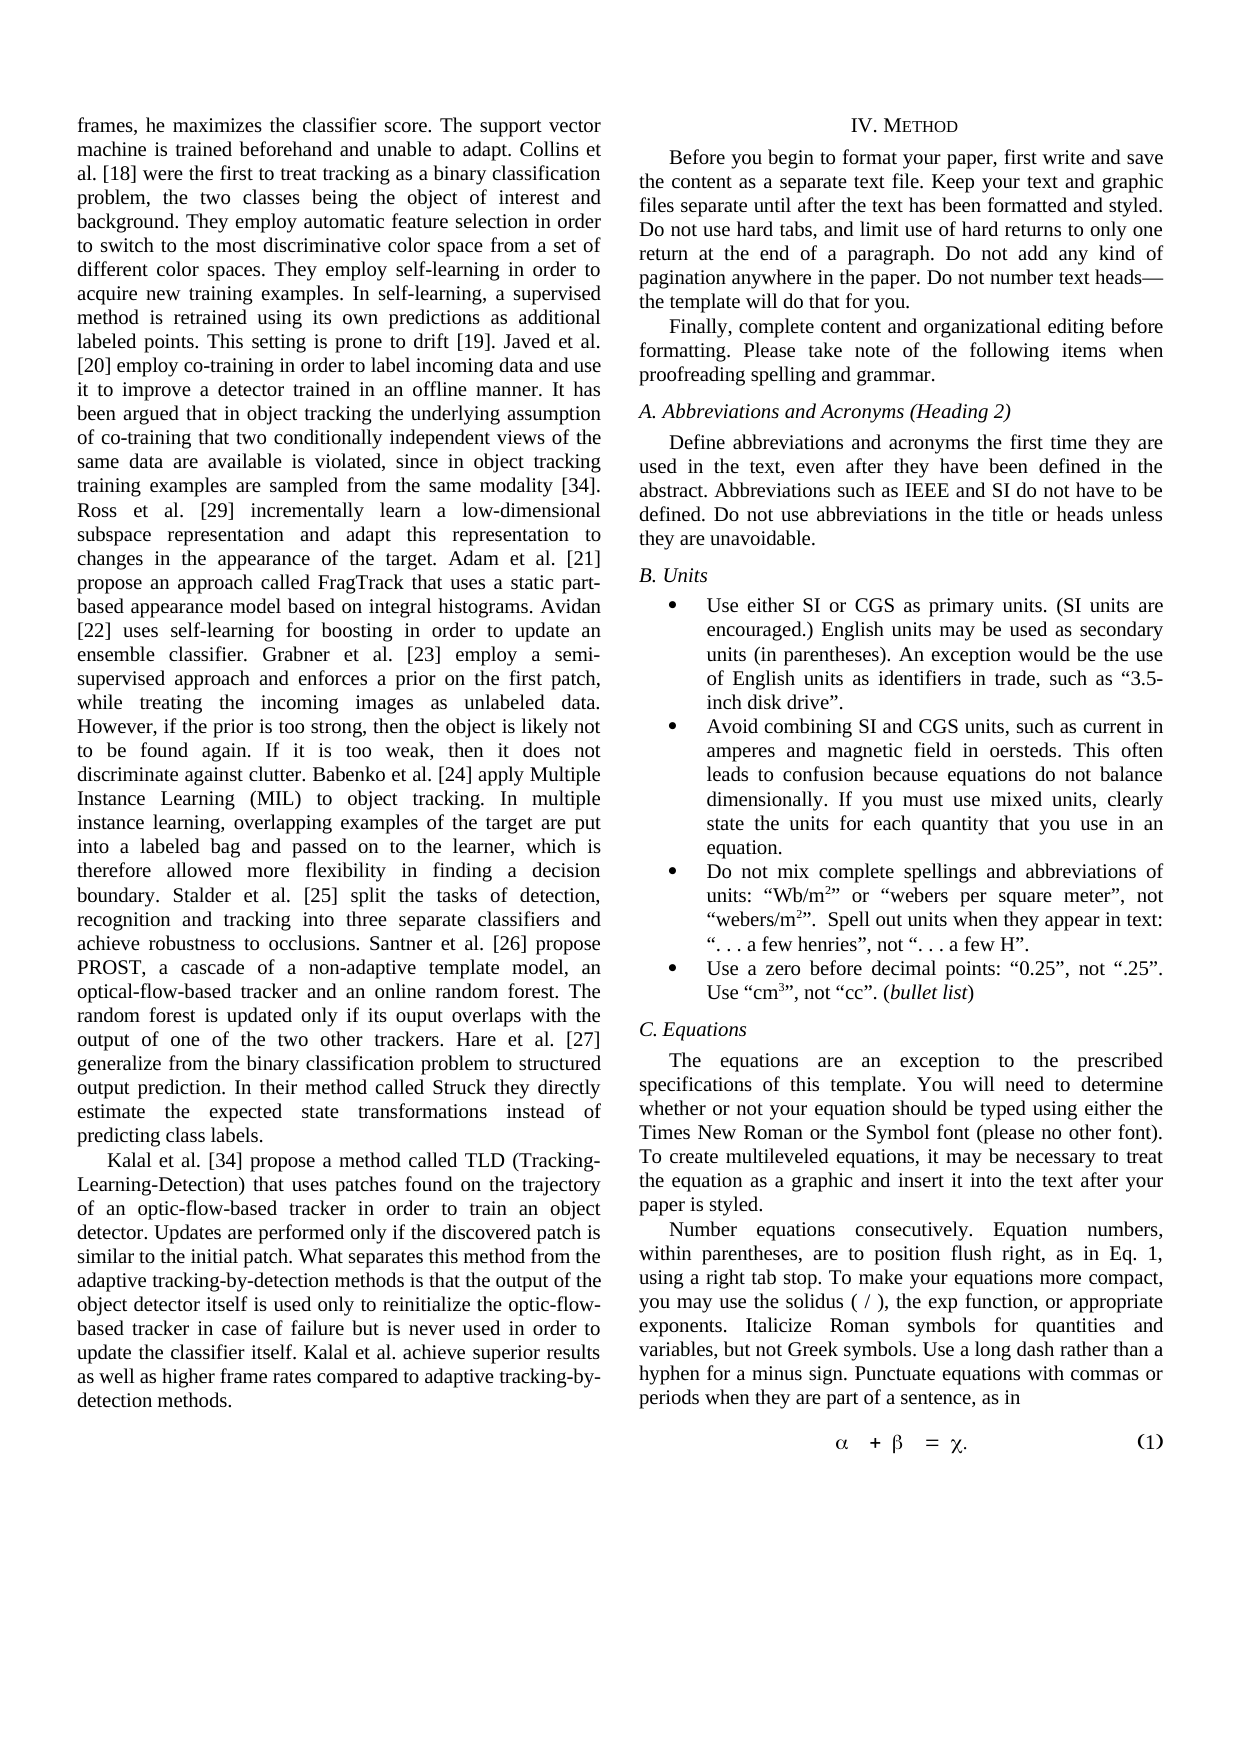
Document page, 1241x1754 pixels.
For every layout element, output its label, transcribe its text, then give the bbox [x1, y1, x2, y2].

text The equations are an exception to the prescribed specifications of this template. You will need to determine whether or not your equation should be typed using either the Times New Roman or the Symbol font (please no other font). To create multileveled equations, it may be necessary to treat the equation as a graphic and insert it into the text after your paper is styled. [639, 1048, 1163, 1216]
subtitle Method [639, 112, 1163, 137]
subtitle Equations [639, 1017, 1163, 1041]
text   [639, 1435, 1163, 1454]
text Finally, complete content and organizational editing before formatting. Please take note of the following items when proofreading spelling and grammar. [639, 314, 1163, 386]
text Define abbreviations and acronyms the first time they are used in the text, even after they have been defined in the abstract. Abbreviations such as IEEE and SI do not have to be defined. Do not use abbreviations in the title or heads unless they are unavoidable. [639, 429, 1163, 550]
text Before you begin to format your paper, first write and save the content as a separate text file. Keep your text and graphic files separate until after the text has been formatted and styled. Do not use hard tabs, and limit use of hard returns to only one return at the end of a paragraph. Do not add any kind of pagination anywhere in the paper. Do not number text heads—the template will do that for you. [639, 145, 1163, 313]
list Avoid combining SI and CGS units, such as current in amperes and magnetic field in oersteds. This often leads to confusion because equations do not balance dimensionally. If you must use mixed units, clearly state the units for each quantity that you use in an equation. [669, 714, 1163, 859]
text frames, he maximizes the classifier score. The support vector machine is trained beforehand and unable to adapt. Collins et al. [18] were the first to treat tracking as a binary classification problem, the two classes being the object of interest and background. They employ automatic feature selection in order to switch to the most discriminative color space from a set of different color spaces. They employ self-learning in order to acquire new training examples. In self-learning, a supervised method is retrained using its own predictions as additional labeled points. This setting is prone to drift [19]. Javed et al. [20] employ co-training in order to label incoming data and use it to improve a detector trained in an offline manner. It has been argued that in object tracking the underlying assumption of co-training that two conditionally independent views of the same data are available is violated, since in object tracking training examples are sampled from the same modality [34]. Ross et al. [29] incrementally learn a low-dimensional subspace representation and adapt this representation to changes in the appearance of the target. Adam et al. [21] propose an approach called FragTrack that uses a static part-based appearance model based on integral histograms. Avidan [22] uses self-learning for boosting in order to update an ensemble classifier. Grabner et al. [23] employ a semi-supervised approach and enforces a prior on the first patch, while treating the incoming images as unlabeled data. However, if the prior is too strong, then the object is likely not to be found again. If it is too weak, then it does not discriminate against clutter. Babenko et al. [24] apply Multiple Instance Learning (MIL) to object tracking. In multiple instance learning, overlapping examples of the target are put into a labeled bag and passed on to the learner, which is therefore allowed more flexibility in finding a decision boundary. Stalder et al. [25] split the tasks of detection, recognition and tracking into three separate classifiers and achieve robustness to occlusions. Santner et al. [26] propose PROST, a cascade of a non-adaptive template model, an optical-flow-based tracker and an online random forest. The random forest is updated only if its ouput overlaps with the output of one of the two other trackers. Hare et al. [27] generalize from the binary classification problem to structured output prediction. In their method called Struck they directly estimate the expected state transformations instead of predicting class labels. [77, 112, 601, 1147]
text Kalal et al. [34] propose a method called TLD (Tracking-Learning-Detection) that uses patches found on the trajectory of an optic-flow-based tracker in order to train an object detector. Updates are performed only if the discovered patch is similar to the initial patch. What separates this method from the adaptive tracking-by-detection methods is that the output of the object detector itself is used only to reinitialize the optic-flow-based tracker in case of failure but is never used in order to update the classifier itself. Kalal et al. achieve superior results as well as higher frame rates compared to adaptive tracking-by-detection methods. [77, 1148, 601, 1412]
subtitle Abbreviations and Acronyms (Heading 2) [639, 399, 1163, 423]
list Use a zero before decimal points: “0.25”, not “.25”. Use “cm3”, not “cc”. (bullet list) [669, 956, 1163, 1004]
text Number equations consecutively. Equation numbers, within parentheses, are to position flush right, as in Eq. 1, using a right tab stop. To make your equations more compact, you may use the solidus ( / ), the exp function, or appropriate exponents. Italicize Roman symbols for quantities and variables, but not Greek symbols. Use a long dash rather than a hyphen for a minus sign. Punctuate equations with commas or periods when they are part of a sentence, as in [639, 1217, 1163, 1409]
list Use either SI or CGS as primary units. (SI units are encouraged.) English units may be used as secondary units (in parentheses). An exception would be the use of English units as identifiers in trade, such as “3.5-inch disk drive”. [669, 593, 1163, 714]
list Do not mix complete spellings and abbreviations of units: “Wb/m2” or “webers per square meter”, not “webers/m2”. Spell out units when they appear in text: “. . . a few henries”, not “. . . a few H”. [669, 859, 1163, 956]
subtitle Units [639, 563, 1163, 587]
